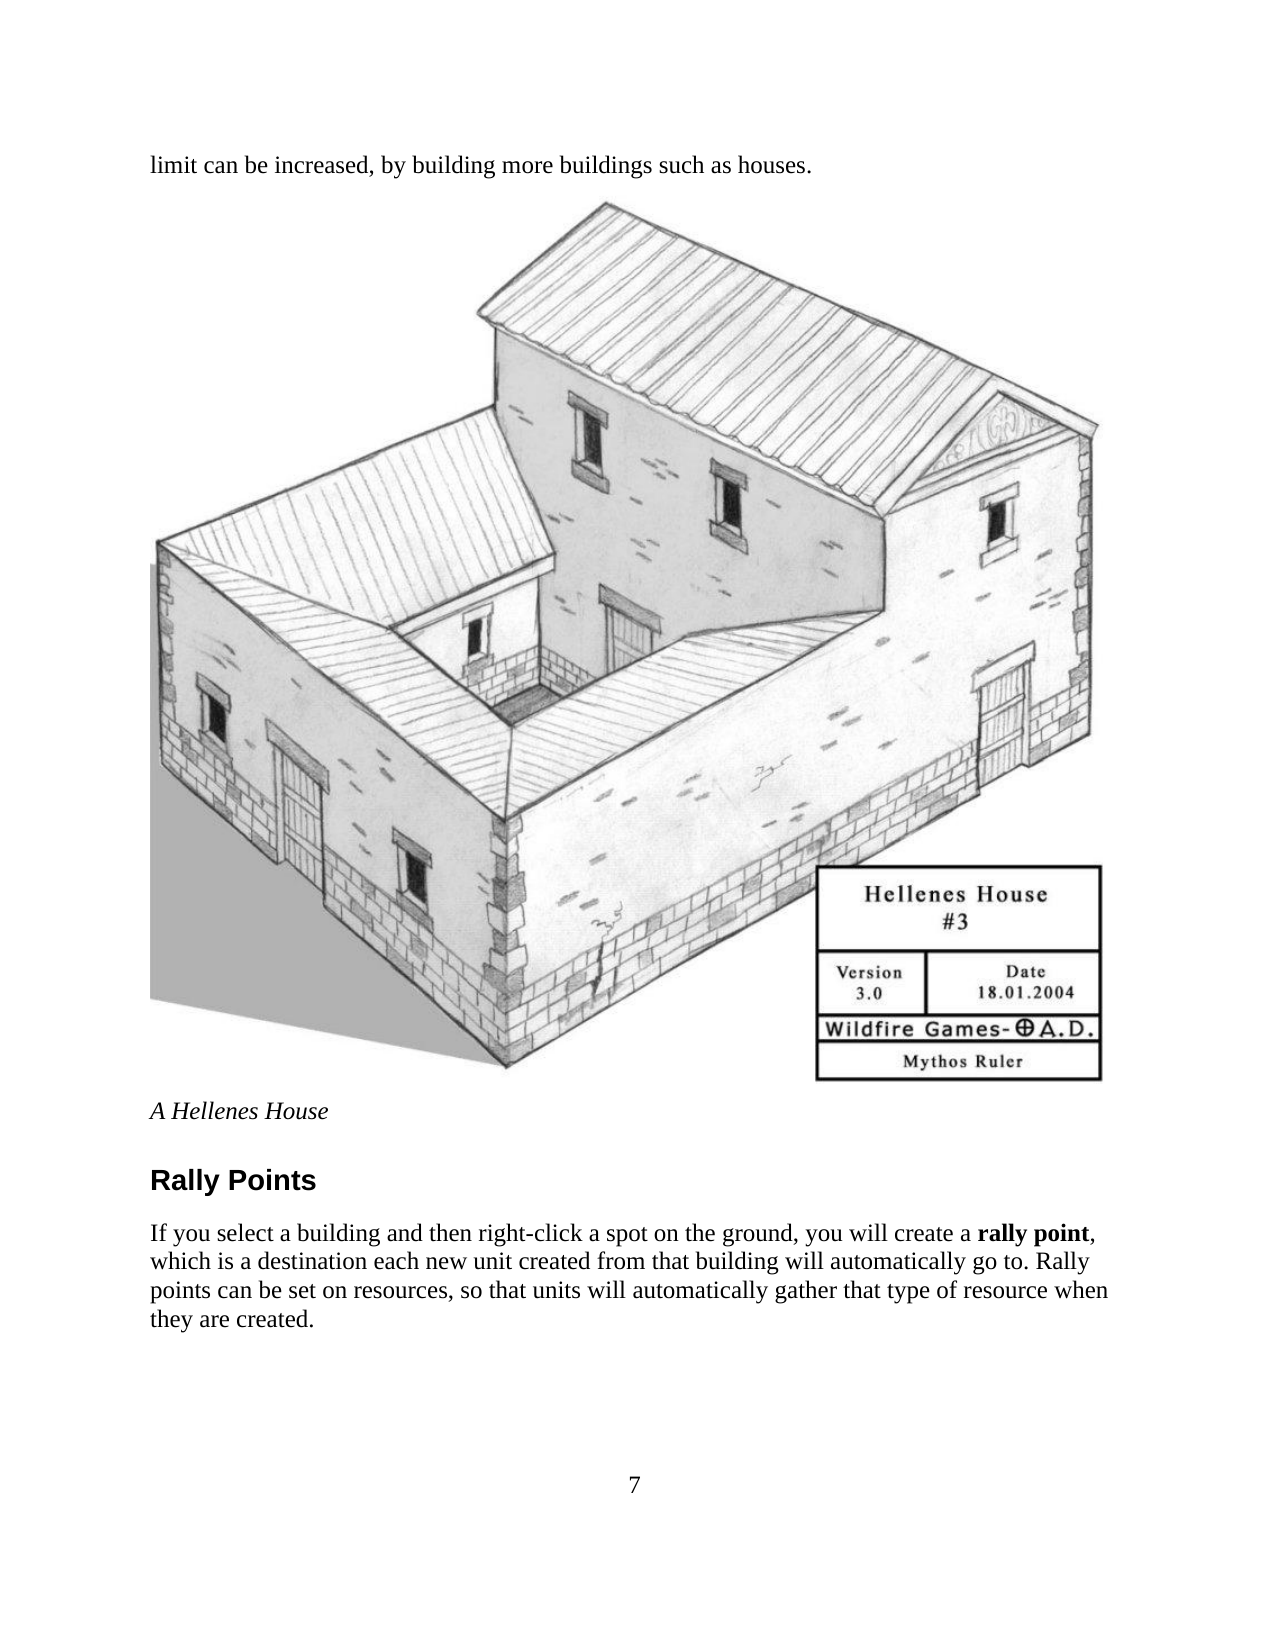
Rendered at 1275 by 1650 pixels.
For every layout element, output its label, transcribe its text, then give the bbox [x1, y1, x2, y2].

picture [150, 187, 1105, 1084]
text If you select a building and then right-click a spot on the ground, you will create a rally point, which is a destination each new unit created from that building will automatically go to. Rally points can be set on resources, so that units will automatically gather that type of resource when they are created. [150, 1218, 1125, 1333]
subtitle Rally Points [150, 1163, 1125, 1196]
text limit can be increased, by building more buildings such as houses. [150, 150, 1125, 179]
text A Hellenes House [150, 1096, 1125, 1125]
